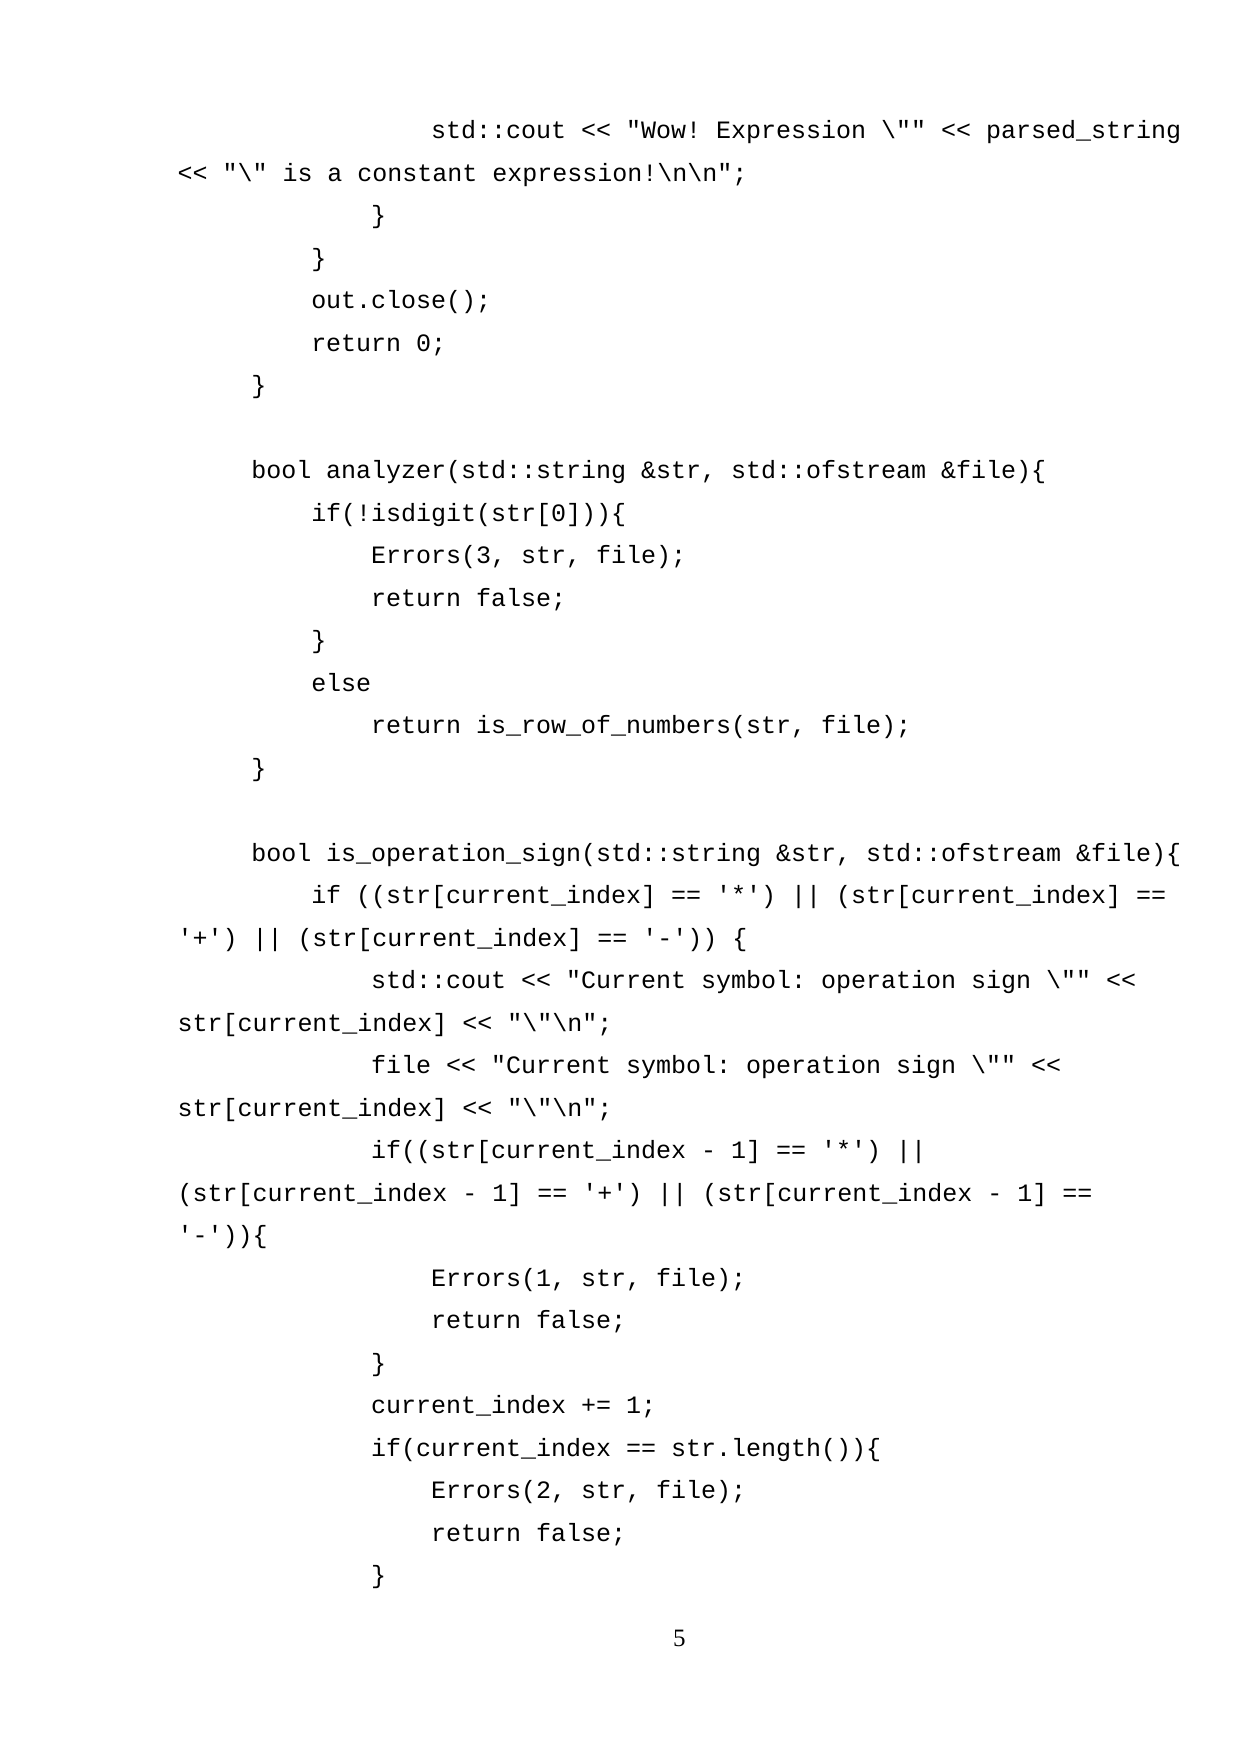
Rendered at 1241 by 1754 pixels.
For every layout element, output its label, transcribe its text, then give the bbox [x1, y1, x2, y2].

text bool analyzer(std::string &str, std::ofstream &file){ [177, 458, 1181, 486]
text return 0; [177, 331, 1181, 359]
text if(!isdigit(str[0])){ [177, 501, 1181, 529]
text return false; [177, 586, 1181, 614]
text if(current_index == str.length()){ [177, 1436, 1181, 1464]
text Errors(2, str, file); [177, 1478, 1181, 1506]
text Errors(1, str, file); [177, 1266, 1181, 1294]
text } [177, 1563, 1181, 1591]
text } [177, 628, 1181, 656]
text if ((str[current_index] == '*') || (str[current_index] == '+') || (str[current_index] == '-')) { [177, 883, 1181, 954]
text } [177, 756, 1181, 784]
text else [177, 671, 1181, 699]
text if((str[current_index - 1] == '*') || (str[current_index - 1] == '+') || (str[current_index - 1] == '-')){ [177, 1138, 1181, 1251]
text return is_row_of_numbers(str, file); [177, 713, 1181, 741]
text return false; [177, 1521, 1181, 1549]
text return false; [177, 1308, 1181, 1336]
text std::cout << "Wow! Expression \"" << parsed_string << "\" is a constant expression!\n\n"; [177, 118, 1181, 189]
text } [177, 373, 1181, 401]
text bool is_operation_sign(std::string &str, std::ofstream &file){ [177, 841, 1181, 869]
text std::cout << "Current symbol: operation sign \"" << str[current_index] << "\"\n"; [177, 968, 1181, 1039]
text } [177, 1351, 1181, 1379]
text } [177, 203, 1181, 231]
text file << "Current symbol: operation sign \"" << str[current_index] << "\"\n"; [177, 1053, 1181, 1124]
text current_index += 1; [177, 1393, 1181, 1421]
text out.close(); [177, 288, 1181, 316]
text Errors(3, str, file); [177, 543, 1181, 571]
text } [177, 246, 1181, 274]
